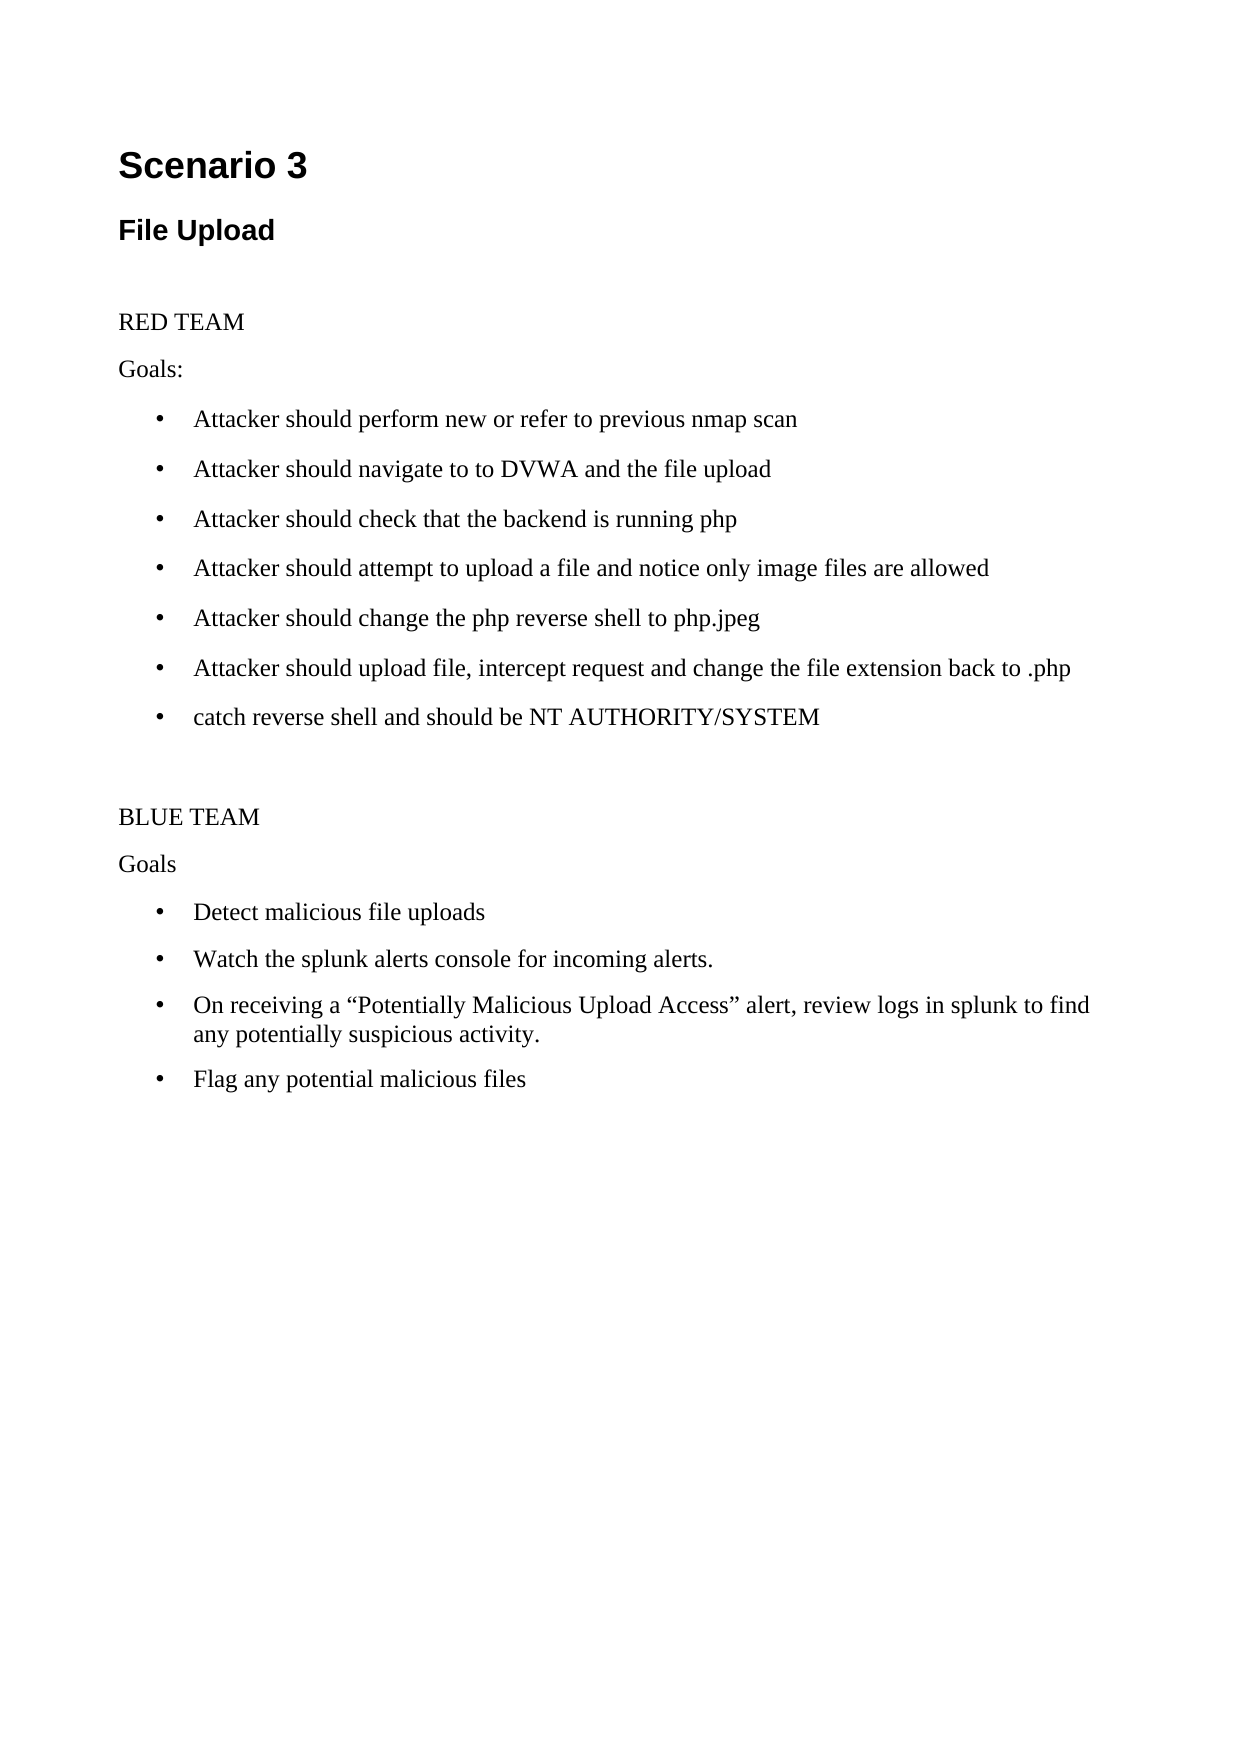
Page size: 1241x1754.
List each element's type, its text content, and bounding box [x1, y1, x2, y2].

list On receiving a “Potentially Malicious Upload Access” alert, review logs in splunk to find any potentially suspicious activity. [156, 990, 1122, 1047]
list Detect malicious file uploads [156, 897, 1122, 926]
text RED TEAM [118, 307, 1122, 336]
list catch reverse shell and should be NT AUTHORITY/SYSTEM [156, 702, 1122, 731]
text Goals [118, 849, 1122, 878]
subtitle File Upload [118, 213, 1122, 247]
list Attacker should check that the backend is running php [156, 504, 1122, 532]
text BLUE TEAM [118, 802, 1122, 831]
list Watch the splunk alerts console for incoming alerts. [156, 944, 1122, 973]
list Attacker should perform new or refer to previous nmap scan [156, 404, 1122, 433]
subtitle Scenario 3 [118, 143, 1122, 186]
list Attacker should navigate to to DVWA and the file upload [156, 454, 1122, 483]
text Goals: [118, 354, 1122, 383]
list Flag any potential malicious files [156, 1064, 1122, 1093]
list Attacker should attempt to upload a file and notice only image files are allowed [156, 553, 1122, 582]
list Attacker should upload file, intercept request and change the file extension back to .php [156, 653, 1122, 681]
list Attacker should change the php reverse shell to php.jpeg [156, 603, 1122, 632]
